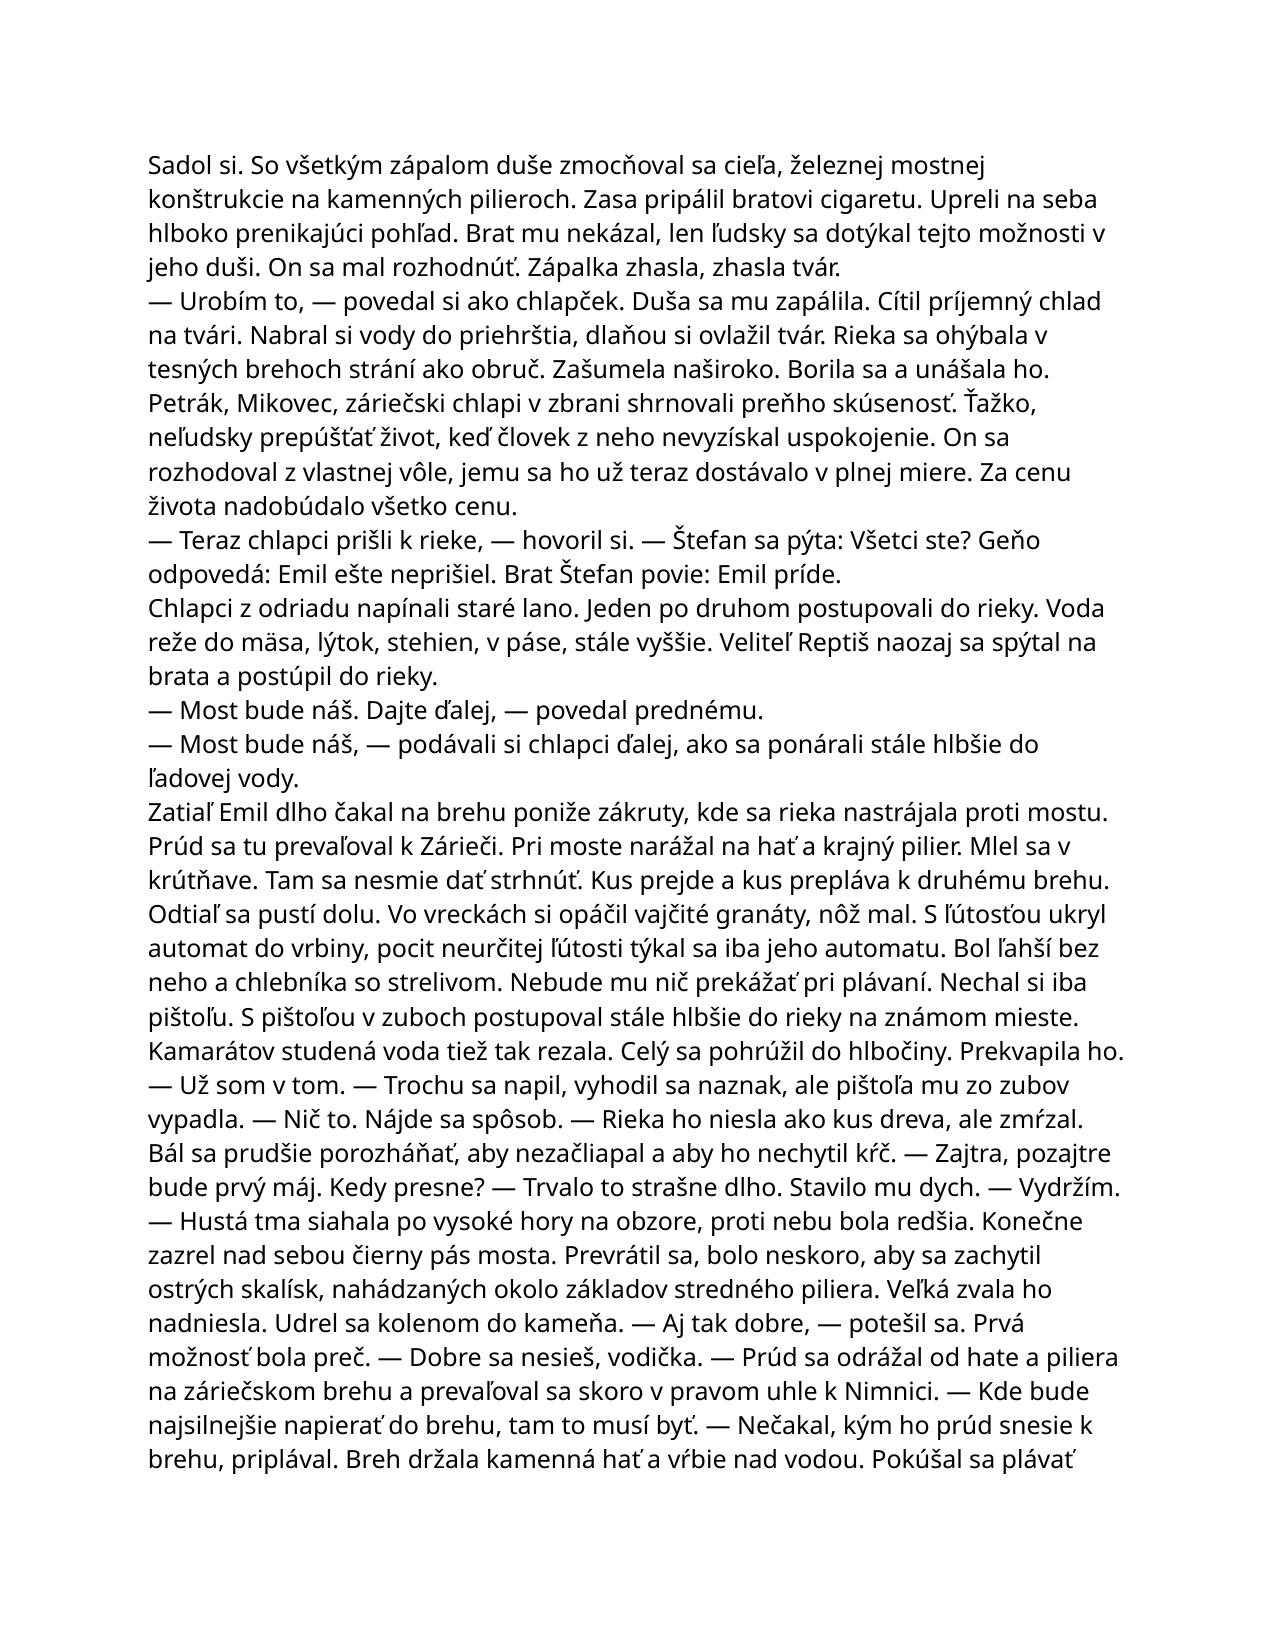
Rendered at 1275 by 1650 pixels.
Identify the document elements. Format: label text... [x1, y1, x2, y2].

text Sadol si. So všetkým zápalom duše zmocňoval sa cieľa, železnej mostnej konštrukcie na kamenných pilieroch. Zasa pripálil bratovi cigaretu. Upreli na seba hlboko prenikajúci pohľad. Brat mu nekázal, len ľudsky sa dotýkal tejto možnosti v jeho duši. On sa mal rozhodnúť. Zápalka zhasla, zhasla tvár. [148, 148, 1127, 284]
text — Most bude náš, — podávali si chlapci ďalej, ako sa ponárali stále hlbšie do ľadovej vody. [148, 727, 1127, 795]
text — Teraz chlapci prišli k rieke, — hovoril si. — Štefan sa pýta: Všetci ste? Geňo odpovedá: Emil ešte neprišiel. Brat Štefan povie: Emil príde. [148, 522, 1127, 590]
text Chlapci z odriadu napínali staré lano. Jeden po druhom postupovali do rieky. Voda reže do mäsa, lýtok, stehien, v páse, stále vyššie. Veliteľ Reptiš naozaj sa spýtal na brata a postúpil do rieky. [148, 590, 1127, 693]
text — Urobím to, — povedal si ako chlapček. Duša sa mu zapálila. Cítil príjemný chlad na tvári. Nabral si vody do priehrštia, dlaňou si ovlažil tvár. Rieka sa ohýbala v tesných brehoch strání ako obruč. Zašumela naširoko. Borila sa a unášala ho. Petrák, Mikovec, záriečski chlapi v zbrani shrnovali preňho skúsenosť. Ťažko, neľudsky prepúšťať život, keď človek z neho nevyzískal uspokojenie. On sa rozhodoval z vlastnej vôle, jemu sa ho už teraz dostávalo v plnej miere. Za cenu života nadobúdalo všetko cenu. [148, 284, 1127, 522]
text — Most bude náš. Dajte ďalej, — povedal prednému. [148, 693, 1127, 727]
text Zatiaľ Emil dlho čakal na brehu poniže zákruty, kde sa rieka nastrájala proti mostu. Prúd sa tu prevaľoval k Zárieči. Pri moste narážal na hať a krajný pilier. Mlel sa v krútňave. Tam sa nesmie dať strhnúť. Kus prejde a kus prepláva k druhému brehu. Odtiaľ sa pustí dolu. Vo vreckách si opáčil vajčité granáty, nôž mal. S ľútosťou ukryl automat do vrbiny, pocit neurčitej ľútosti týkal sa iba jeho automatu. Bol ľahší bez neho a chlebníka so strelivom. Nebude mu nič prekážať pri plávaní. Nechal si iba pištoľu. S pištoľou v zuboch postupoval stále hlbšie do rieky na známom mieste. Kamarátov studená voda tiež tak rezala. Celý sa pohrúžil do hlbočiny. Prekvapila ho. — Už som v tom. — Trochu sa napil, vyhodil sa naznak, ale pištoľa mu zo zubov vypadla. — Nič to. Nájde sa spôsob. — Rieka ho niesla ako kus dreva, ale zmŕzal. Bál sa prudšie porozháňať, aby nezačliapal a aby ho nechytil kŕč. — Zajtra, pozajtre bude prvý máj. Kedy presne? — Trvalo to strašne dlho. Stavilo mu dych. — Vydržím. — Hustá tma siahala po vysoké hory na obzore, proti nebu bola redšia. Konečne zazrel nad sebou čierny pás mosta. Prevrátil sa, bolo neskoro, aby sa zachytil ostrých skalísk, nahádzaných okolo základov stredného piliera. Veľká zvala ho nadniesla. Udrel sa kolenom do kameňa. — Aj tak dobre, — potešil sa. Prvá možnosť bola preč. — Dobre sa nesieš, vodička. — Prúd sa odrážal od hate a piliera na záriečskom brehu a prevaľoval sa skoro v pravom uhle k Nimnici. — Kde bude najsilnejšie napierať do brehu, tam to musí byť. — Nečakal, kým ho prúd snesie k brehu, priplával. Breh držala kamenná hať a vŕbie nad vodou. Pokúšal sa plávať [148, 795, 1127, 1476]
